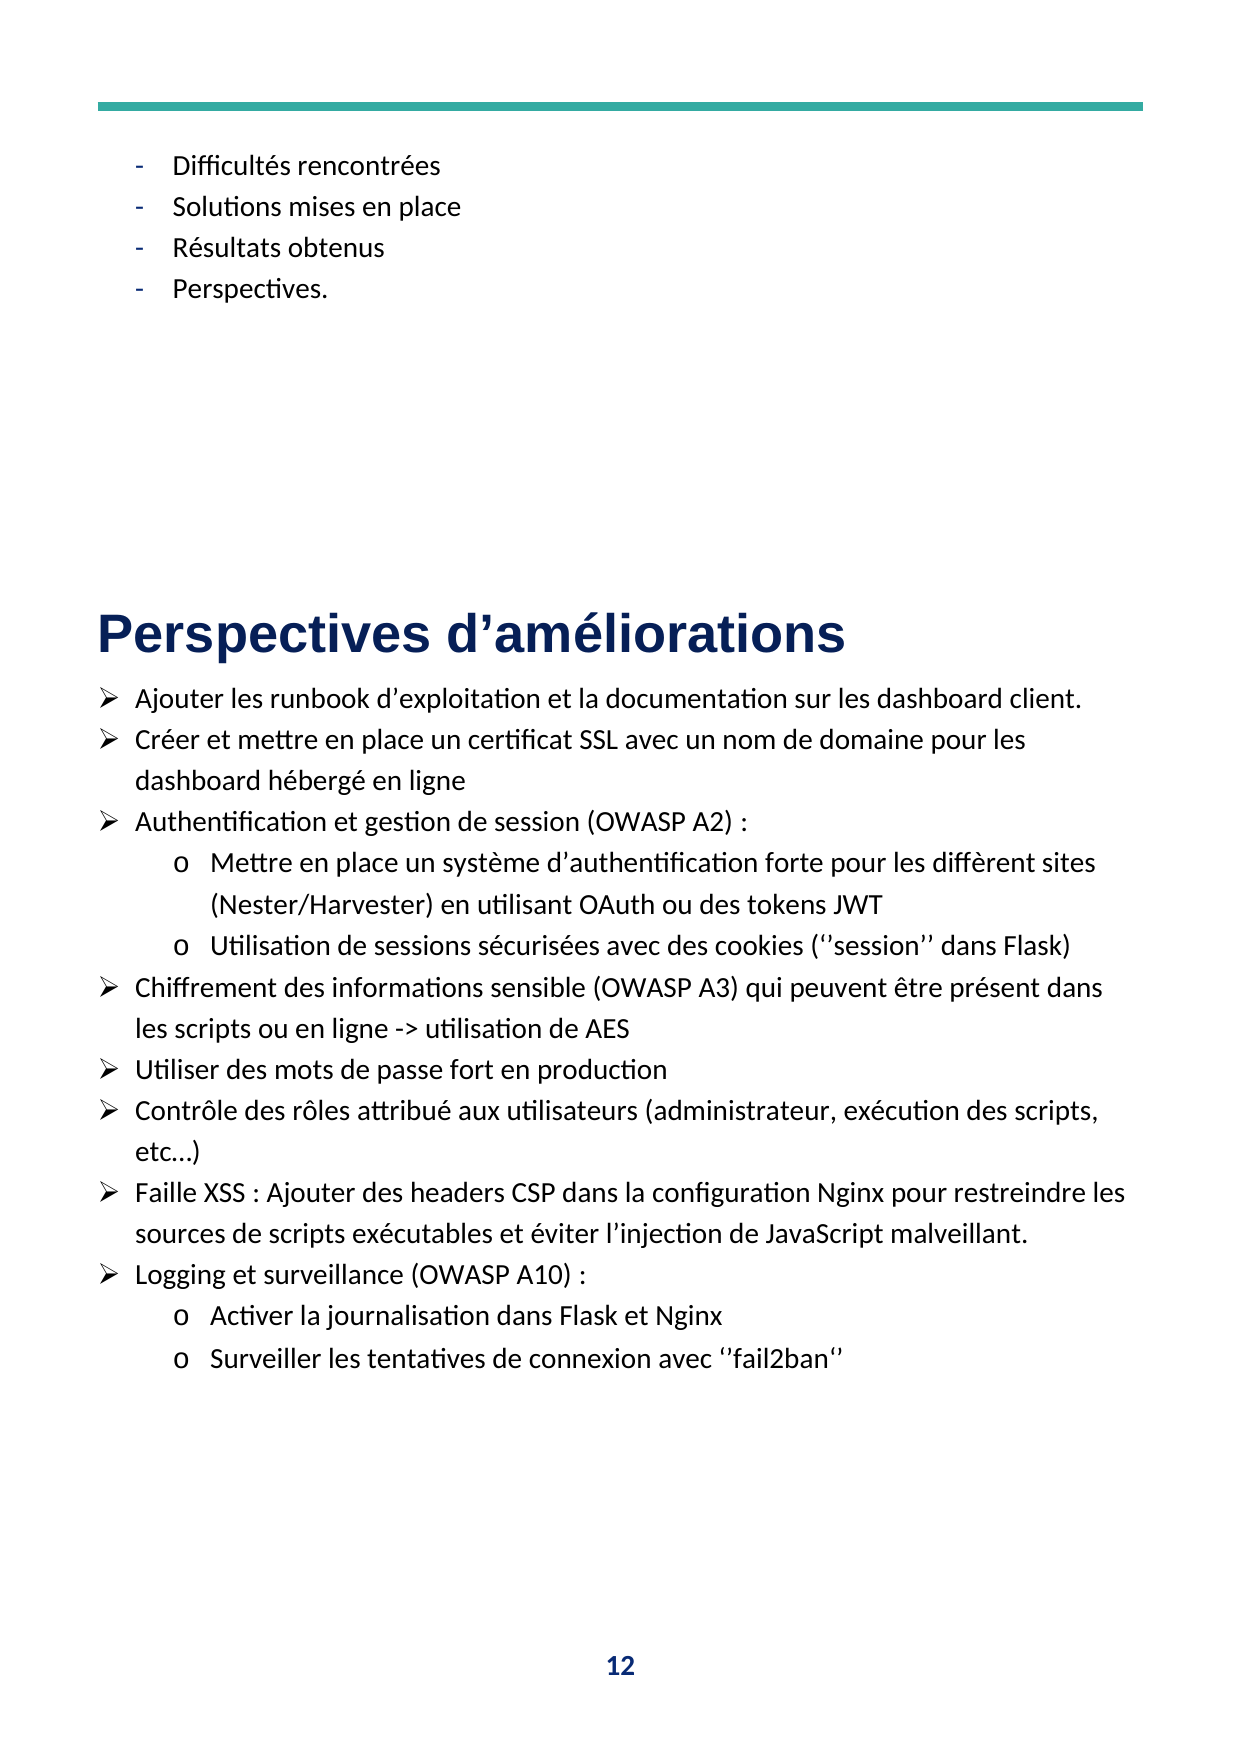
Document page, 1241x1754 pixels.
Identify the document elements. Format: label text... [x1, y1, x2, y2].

list Chiffrement des informations sensible (OWASP A3) qui peuvent être présent dans les scripts ou en ligne -> utilisation de AES [97, 969, 1143, 1046]
list Difficultés rencontrées [135, 147, 1143, 182]
list Surveiller les tentatives de connexion avec ‘’fail2ban‘’ [172, 1340, 1143, 1377]
list Contrôle des rôles attribué aux utilisateurs (administrateur, exécution des scripts, etc…) [97, 1092, 1143, 1169]
list Créer et mettre en place un certificat SSL avec un nom de domaine pour les dashboard hébergé en ligne [97, 721, 1143, 797]
list Mettre en place un système d’authentification forte pour les diffèrent sites (Nester/Harvester) en utilisant OAuth ou des tokens JWT [172, 844, 1143, 922]
list Utilisation de sessions sécurisées avec des cookies (‘’session’’ dans Flask) [172, 927, 1143, 964]
list Perspectives. [135, 270, 1143, 305]
list Authentification et gestion de session (OWASP A2) : [97, 803, 1143, 838]
list Activer la journalisation dans Flask et Nginx [172, 1297, 1143, 1334]
list Faille XSS : Ajouter des headers CSP dans la configuration Nginx pour restreindre les sources de scripts exécutables et éviter l’injection de JavaScript malveillant. [97, 1174, 1143, 1251]
list Résultats obtenus [135, 229, 1143, 264]
list Utiliser des mots de passe fort en production [97, 1051, 1143, 1087]
list Ajouter les runbook d’exploitation et la documentation sur les dashboard client. [97, 680, 1143, 716]
list Logging et surveillance (OWASP A10) : [97, 1256, 1143, 1292]
list Solutions mises en place [135, 188, 1143, 223]
subtitle Perspectives d’améliorations [97, 602, 1143, 664]
